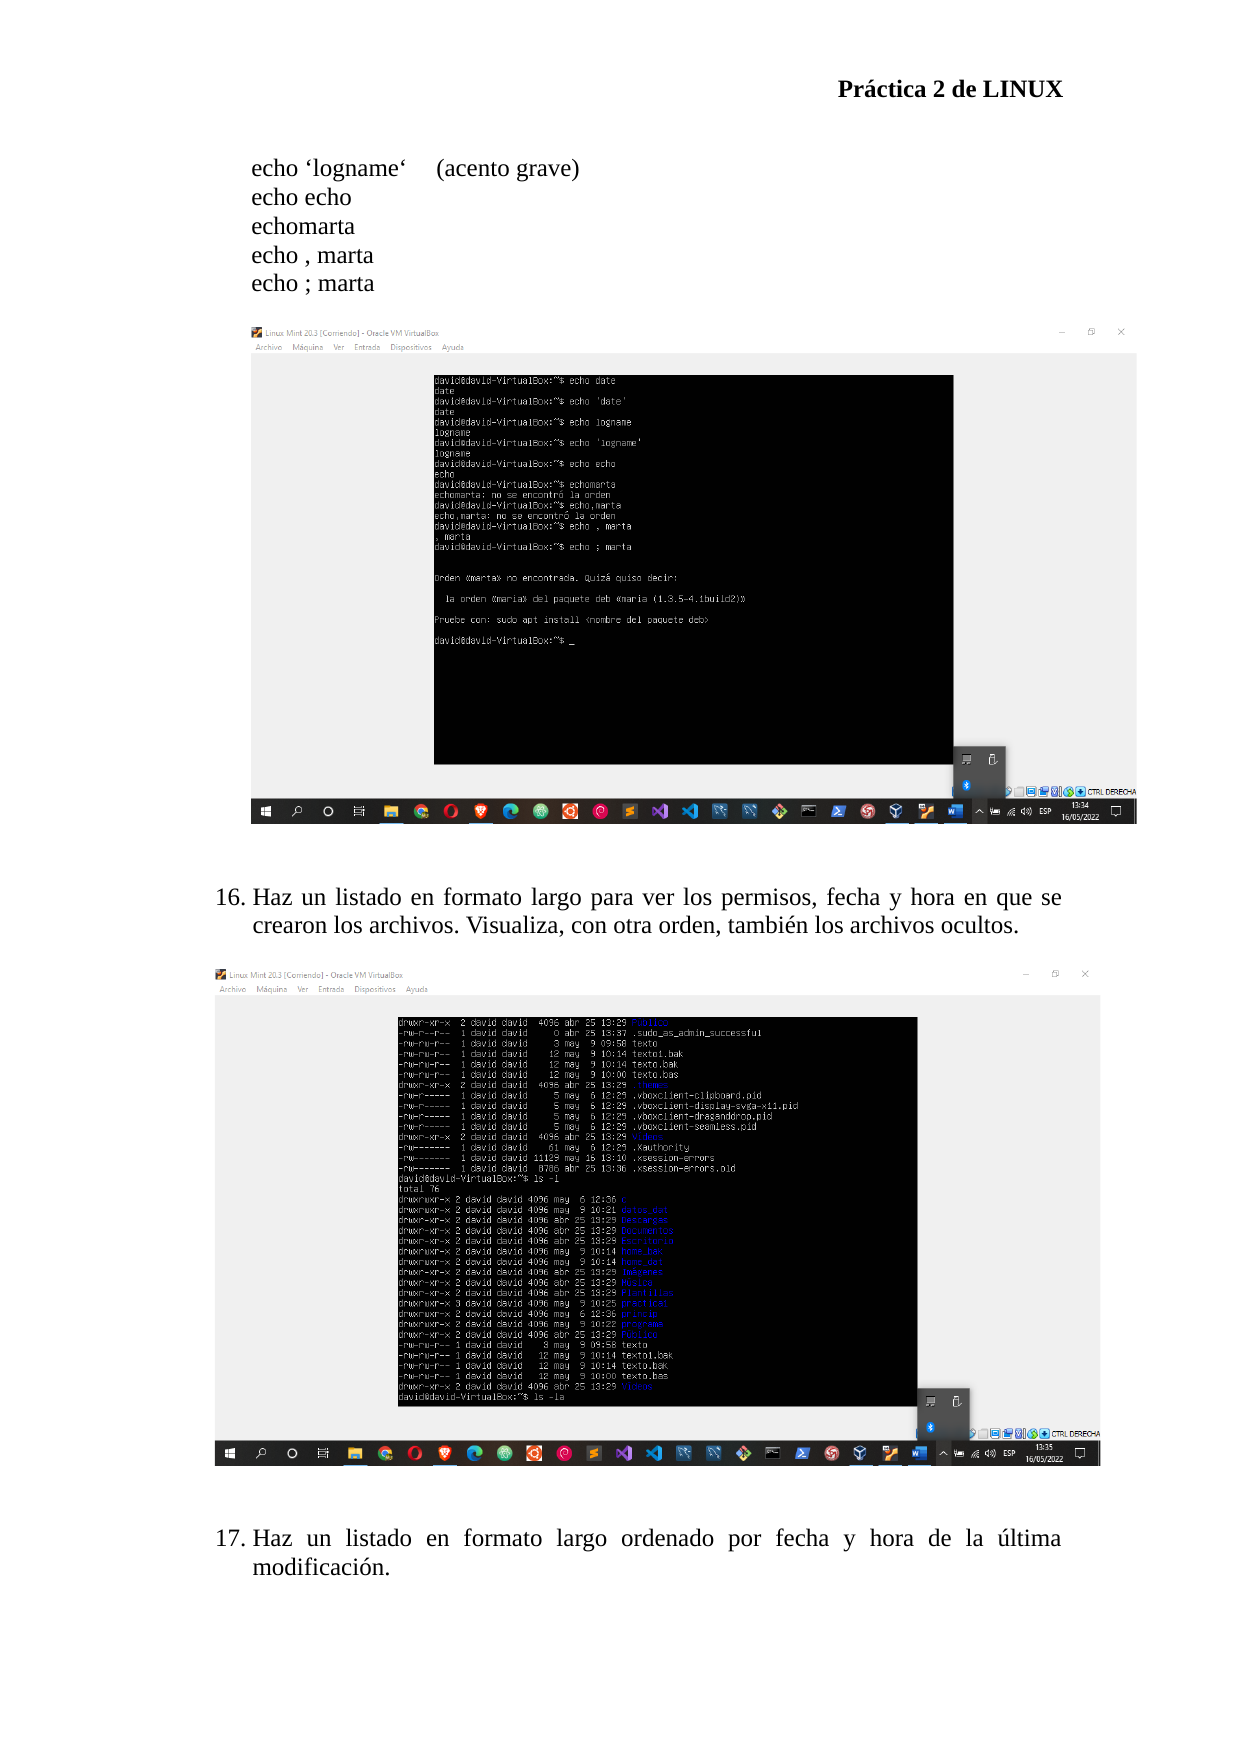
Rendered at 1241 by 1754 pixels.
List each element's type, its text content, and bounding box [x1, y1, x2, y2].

text echo echo [215, 182, 1063, 211]
text echo ‘logname‘ (acento grave) [215, 153, 1063, 182]
text echo ; marta [215, 268, 1063, 297]
text echo , marta [215, 240, 1063, 268]
list Haz un listado en formato largo para ver los permisos, fecha y hora en que se crearon los archivos. Visualiza, con otra orden, también los archivos ocultos. [215, 882, 1063, 939]
text echomarta [215, 211, 1063, 240]
list Haz un listado en formato largo ordenado por fecha y hora de la última modificación. [215, 1523, 1063, 1581]
